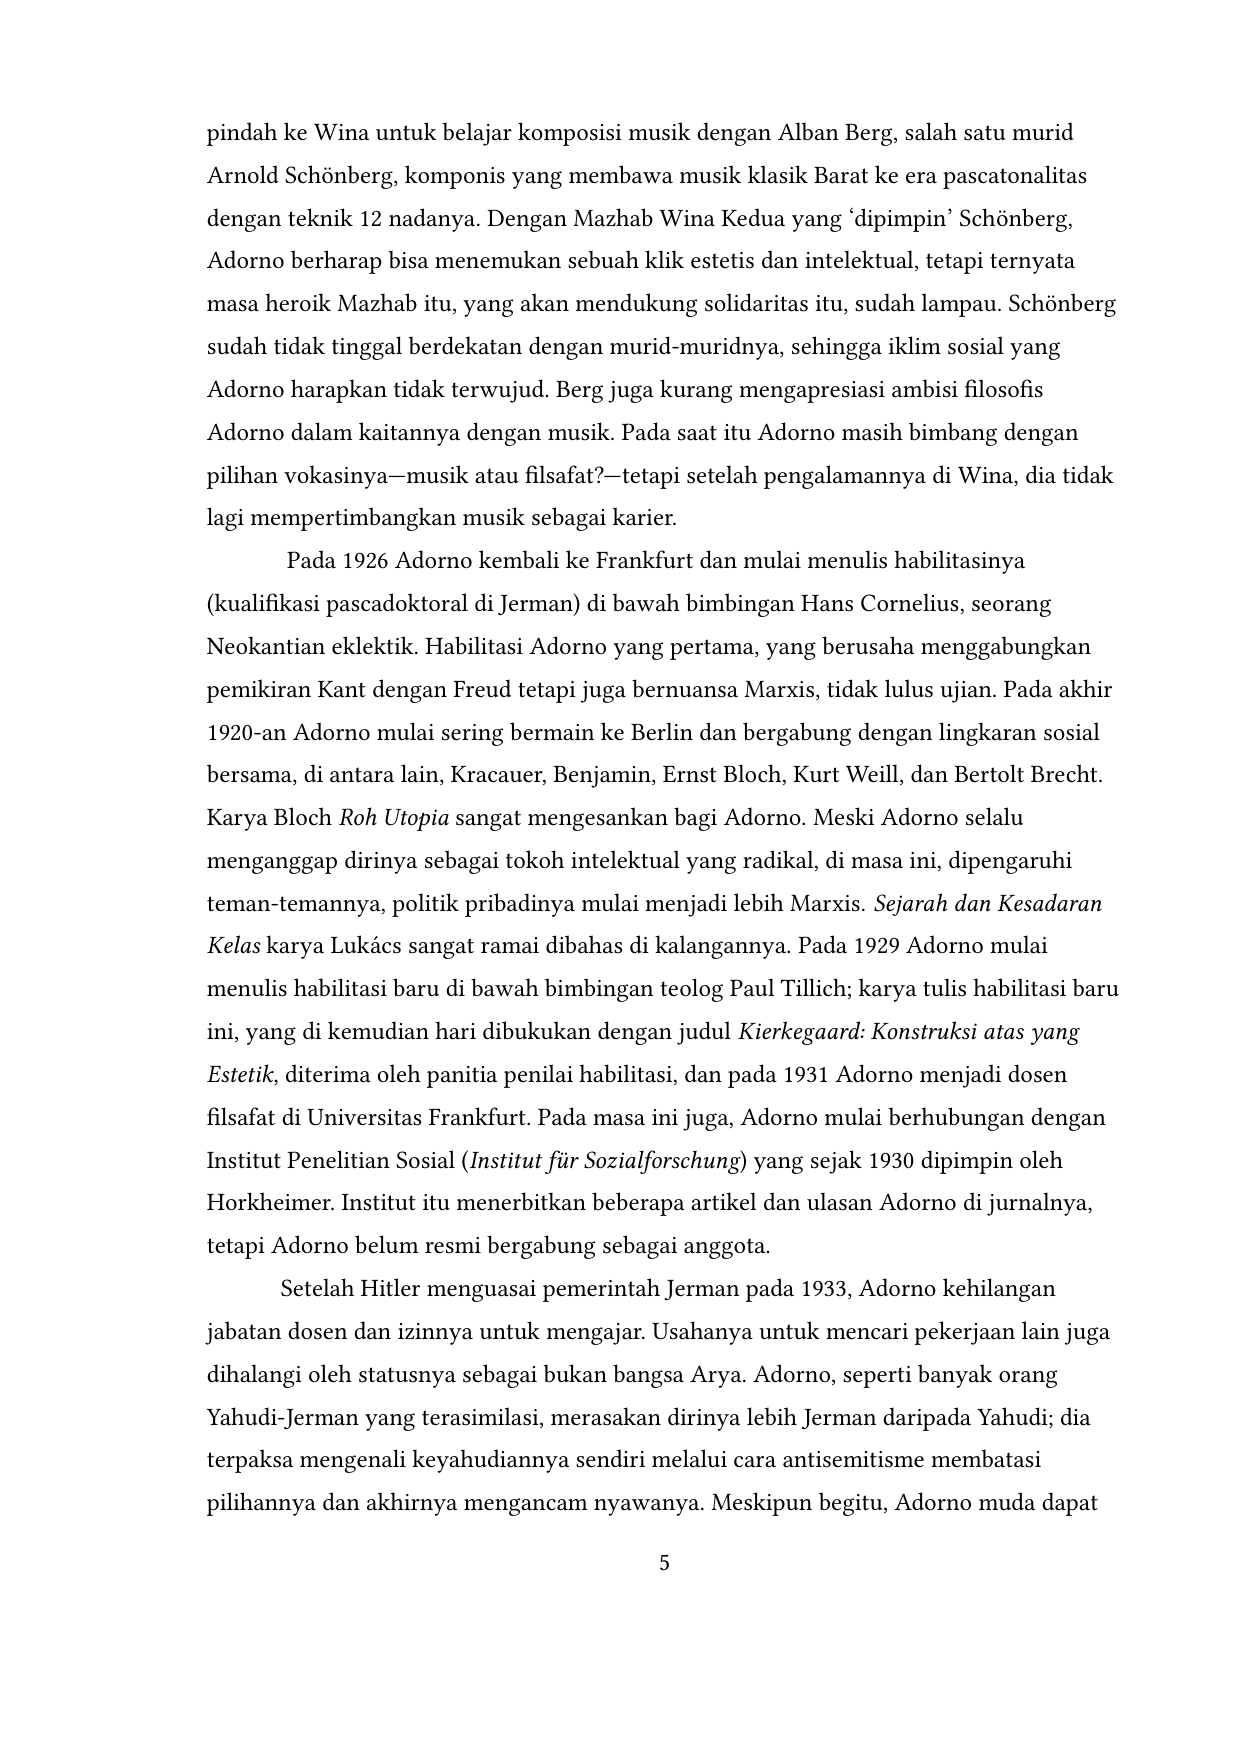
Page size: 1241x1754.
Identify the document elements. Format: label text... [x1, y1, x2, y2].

text Setelah Hitler menguasai pemerintah Jerman pada 1933, Adorno kehilangan jabatan dosen dan izinnya untuk mengajar. Usahanya untuk mencari pekerjaan lain juga dihalangi oleh statusnya sebagai bukan bangsa Arya. Adorno, seperti banyak orang Yahudi-Jerman yang terasimilasi, merasakan dirinya lebih Jerman daripada Yahudi; dia terpaksa mengenali keyahudiannya sendiri melalui cara antisemitisme membatasi pilihannya dan akhirnya mengancam nyawanya. Meskipun begitu, Adorno muda dapat [207, 1274, 1122, 1517]
text pindah ke Wina untuk belajar komposisi musik dengan Alban Berg, salah satu murid Arnold Schönberg, komponis yang membawa musik klasik Barat ke era pascatonalitas dengan teknik 12 nadanya. Dengan Mazhab Wina Kedua yang ‘dipimpin’ Schönberg, Adorno berharap bisa menemukan sebuah klik estetis dan intelektual, tetapi ternyata masa heroik Mazhab itu, yang akan mendukung solidaritas itu, sudah lampau. Schönberg sudah tidak tinggal berdekatan dengan murid-muridnya, sehingga iklim sosial yang Adorno harapkan tidak terwujud. Berg juga kurang mengapresiasi ambisi filosofis Adorno dalam kaitannya dengan musik. Pada saat itu Adorno masih bimbang dengan pilihan vokasinya—musik atau filsafat?—tetapi setelah pengalamannya di Wina, dia tidak lagi mempertimbangkan musik sebagai karier. [207, 118, 1122, 532]
text Pada 1926 Adorno kembali ke Frankfurt dan mulai menulis habilitasinya (kualifikasi pascadoktoral di Jerman) di bawah bimbingan Hans Cornelius, seorang Neokantian eklektik. Habilitasi Adorno yang pertama, yang berusaha menggabungkan pemikiran Kant dengan Freud tetapi juga bernuansa Marxis, tidak lulus ujian. Pada akhir 1920-an Adorno mulai sering bermain ke Berlin dan bergabung dengan lingkaran sosial bersama, di antara lain, Kracauer, Benjamin, Ernst Bloch, Kurt Weill, dan Bertolt Brecht. Karya Bloch Roh Utopia sangat mengesankan bagi Adorno. Meski Adorno selalu menganggap dirinya sebagai tokoh intelektual yang radikal, di masa ini, dipengaruhi teman-temannya, politik pribadinya mulai menjadi lebih Marxis. Sejarah dan Kesadaran Kelas karya Lukács sangat ramai dibahas di kalangannya. Pada 1929 Adorno mulai menulis habilitasi baru di bawah bimbingan teolog Paul Tillich; karya tulis habilitasi baru ini, yang di kemudian hari dibukukan dengan judul Kierkegaard: Konstruksi atas yang Estetik, diterima oleh panitia penilai habilitasi, dan pada 1931 Adorno menjadi dosen filsafat di Universitas Frankfurt. Pada masa ini juga, Adorno mulai berhubungan dengan Institut Penelitian Sosial (Institut für Sozialforschung) yang sejak 1930 dipimpin oleh Horkheimer. Institut itu menerbitkan beberapa artikel dan ulasan Adorno di jurnalnya, tetapi Adorno belum resmi bergabung sebagai anggota. [207, 546, 1122, 1260]
